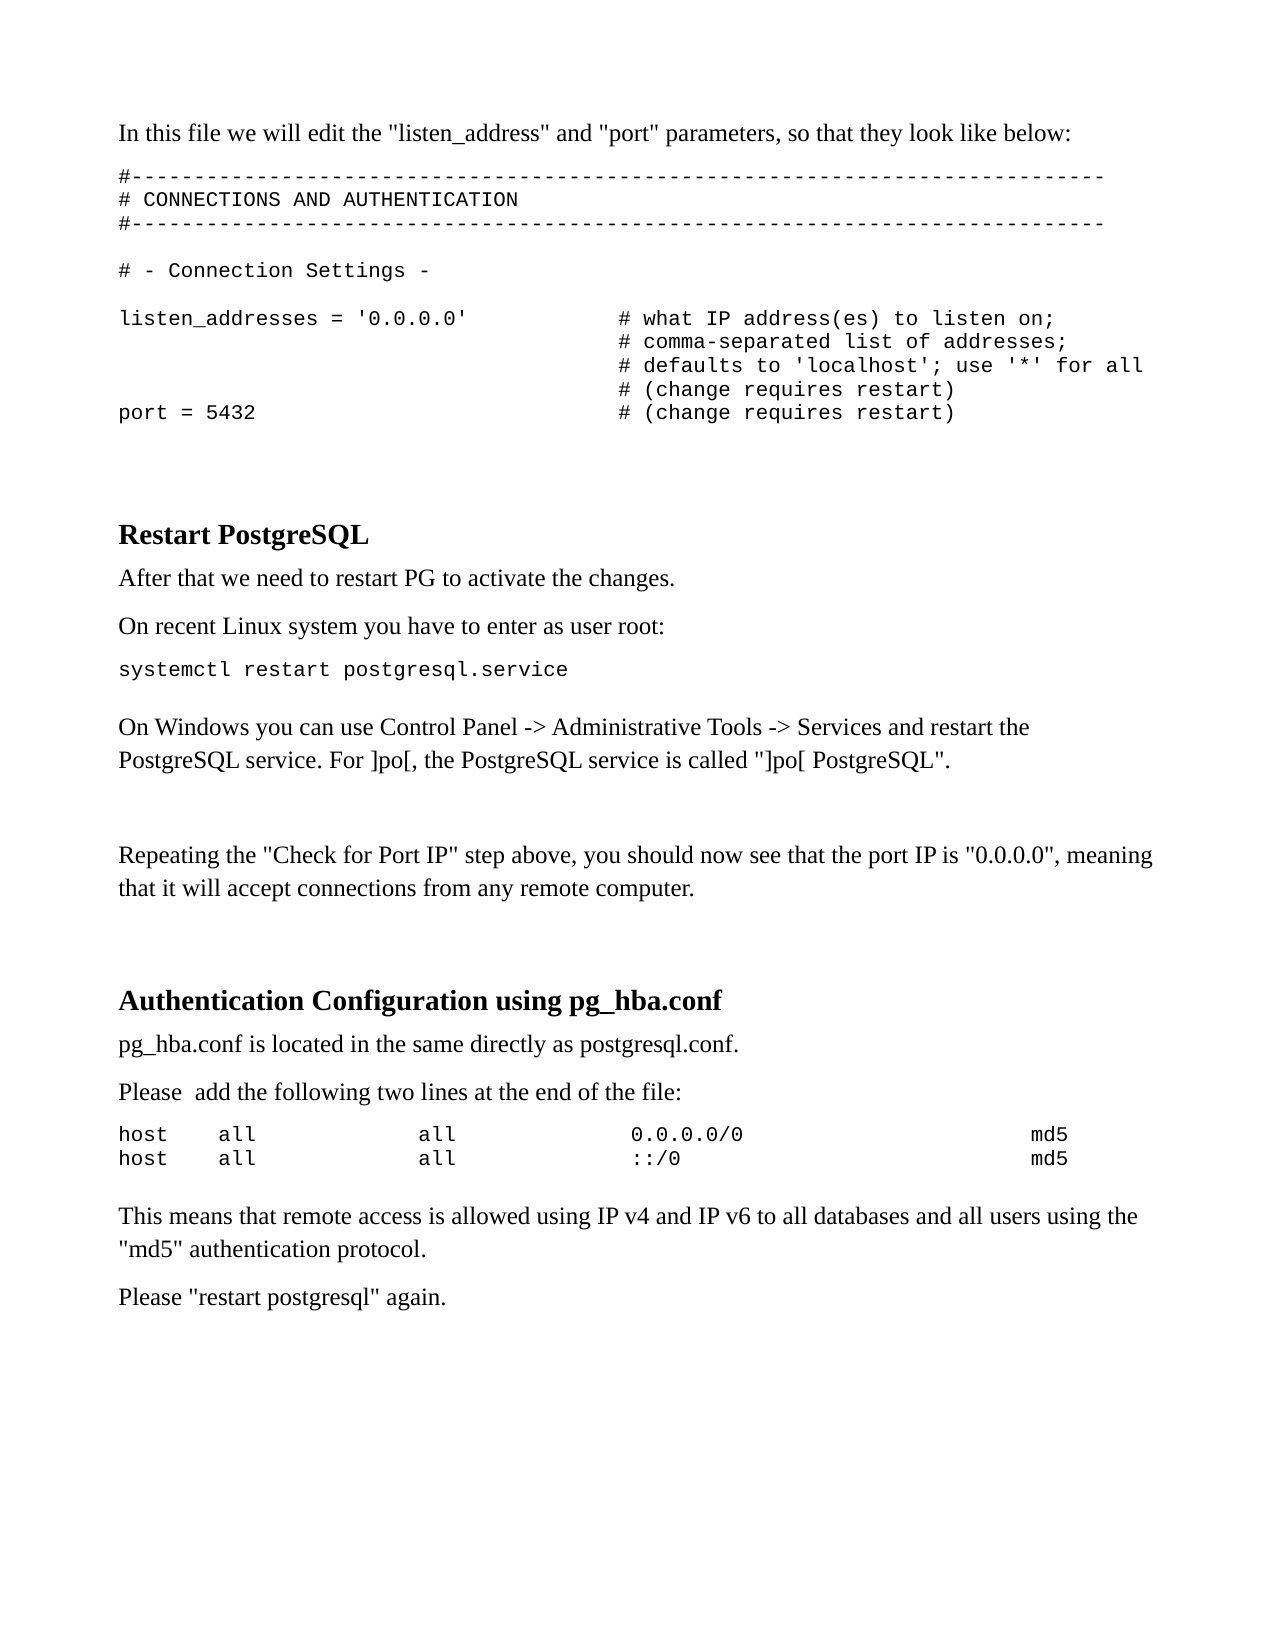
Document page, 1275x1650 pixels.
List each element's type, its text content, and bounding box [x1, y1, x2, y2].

text port = 5432 # (change requires restart) [118, 402, 1157, 426]
text # comma-separated list of addresses; [118, 331, 1157, 355]
text listen_addresses = '0.0.0.0' # what IP address(es) to listen on; [118, 308, 1157, 331]
text Please "restart postgresql" again. [118, 1282, 1157, 1310]
text # defaults to 'localhost'; use '*' for all [118, 355, 1157, 378]
text # CONNECTIONS AND AUTHENTICATION [118, 189, 1157, 213]
text pg_hba.conf is located in the same directly as postgresql.conf. [118, 1029, 1157, 1058]
text On Windows you can use Control Panel -> Administrative Tools -> Services and restart the PostgreSQL service. For ]po[, the PostgreSQL service is called "]po[ PostgreSQL". [118, 712, 1157, 774]
text #------------------------------------------------------------------------------ [118, 166, 1157, 189]
text # (change requires restart) [118, 378, 1157, 402]
text Please add the following two lines at the end of the file: [118, 1077, 1157, 1105]
text Repeating the "Check for Port IP" step above, you should now see that the port IP is "0.0.0.0", meaning that it will accept connections from any remote computer. [118, 840, 1157, 902]
text systemctl restart postgresql.service [118, 659, 1157, 682]
text #------------------------------------------------------------------------------ [118, 213, 1157, 237]
text host all all ::/0 md5 [118, 1148, 1157, 1171]
text After that we need to restart PG to activate the changes. [118, 563, 1157, 592]
subtitle Restart PostgreSQL [118, 517, 1157, 551]
subtitle Authentication Configuration using pg_hba.conf [118, 983, 1157, 1016]
text On recent Linux system you have to enter as user root: [118, 611, 1157, 640]
text In this file we will edit the "listen_address" and "port" parameters, so that they look like below: [118, 118, 1157, 147]
text This means that remote access is allowed using IP v4 and IP v6 to all databases and all users using the "md5" authentication protocol. [118, 1201, 1157, 1263]
text # - Connection Settings - [118, 260, 1157, 284]
text host all all 0.0.0.0/0 md5 [118, 1124, 1157, 1148]
